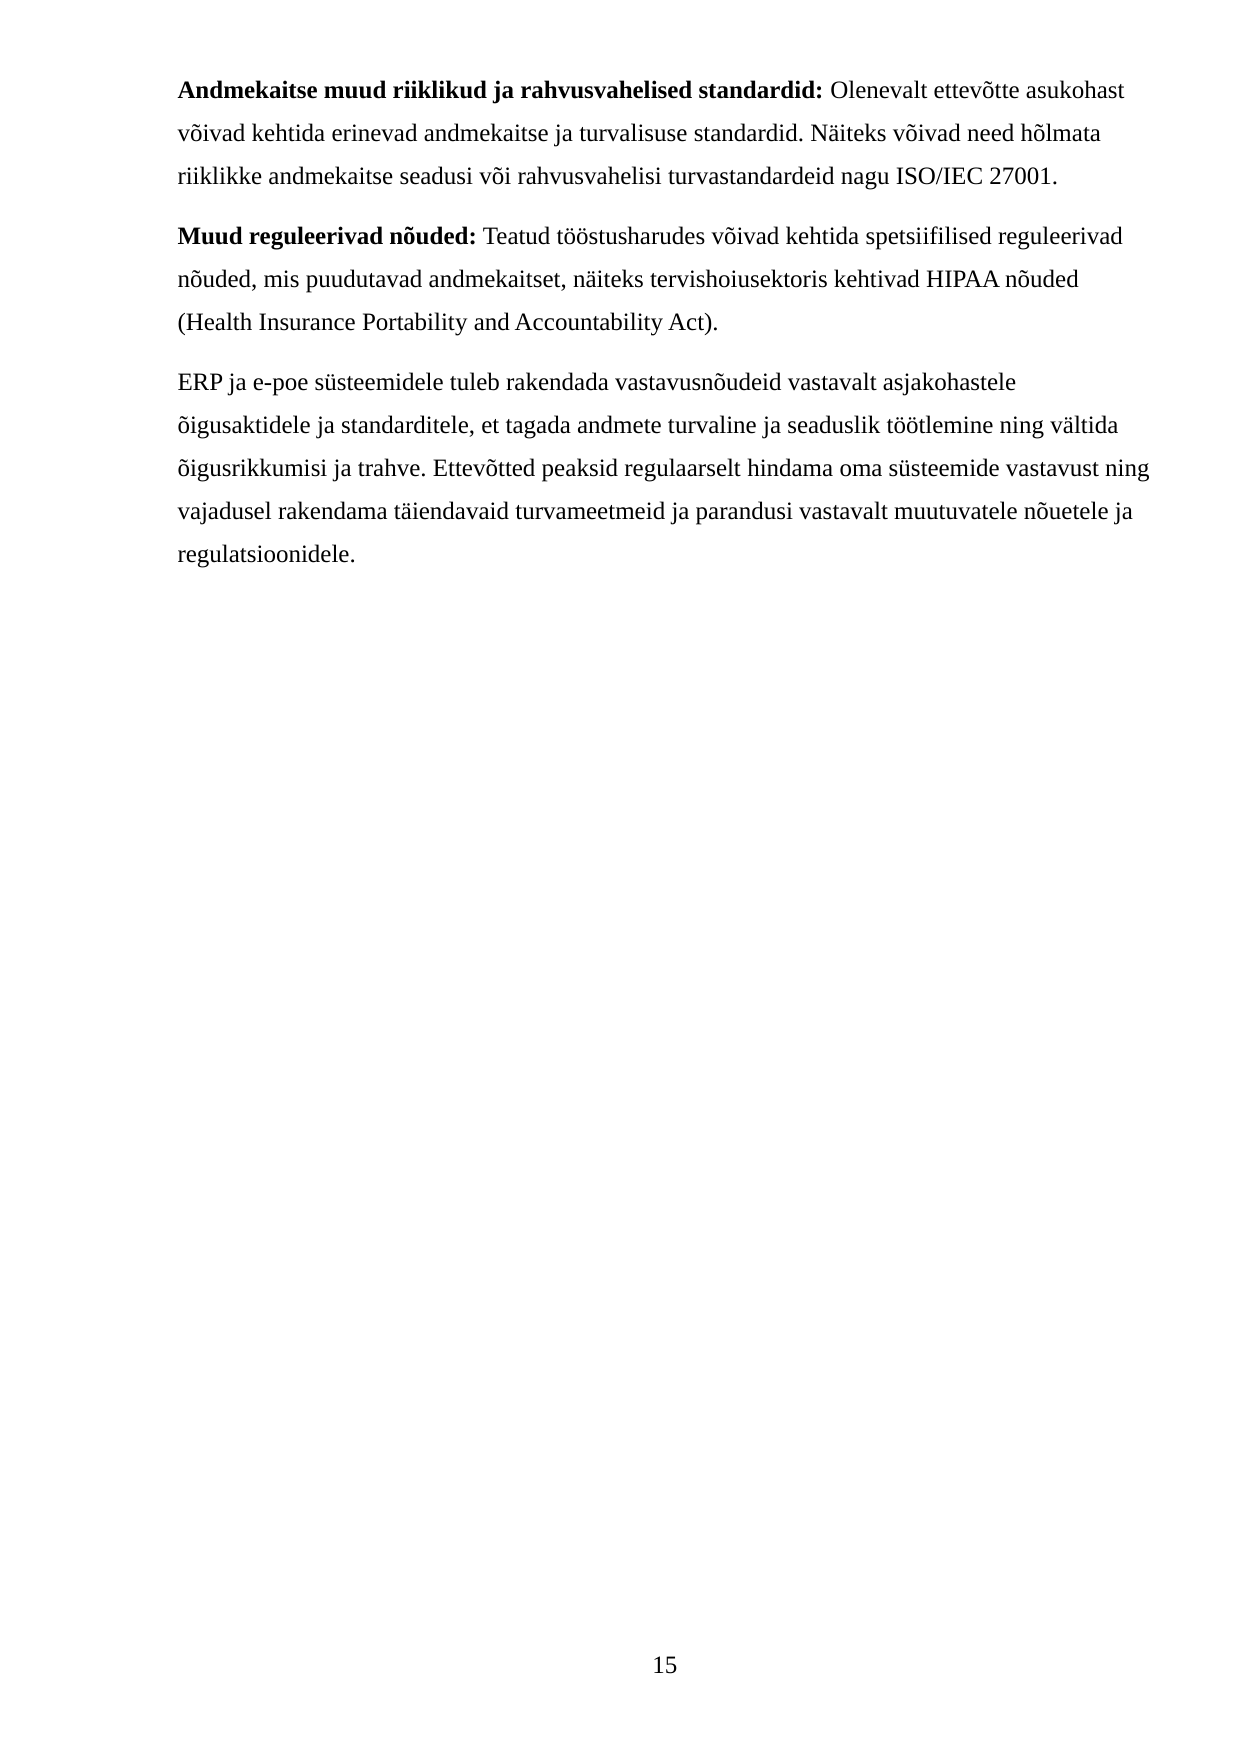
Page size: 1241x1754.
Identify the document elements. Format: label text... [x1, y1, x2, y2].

text Andmekaitse muud riiklikud ja rahvusvahelised standardid: Olenevalt ettevõtte asukohast võivad kehtida erinevad andmekaitse ja turvalisuse standardid. Näiteks võivad need hõlmata riiklikke andmekaitse seadusi või rahvusvahelisi turvastandardeid nagu ISO/IEC 27001. [177, 75, 1152, 190]
text Muud reguleerivad nõuded: Teatud tööstusharudes võivad kehtida spetsiifilised reguleerivad nõuded, mis puudutavad andmekaitset, näiteks tervishoiusektoris kehtivad HIPAA nõuded (Health Insurance Portability and Accountability Act). [177, 221, 1152, 336]
text ERP ja e-poe süsteemidele tuleb rakendada vastavusnõudeid vastavalt asjakohastele õigusaktidele ja standarditele, et tagada andmete turvaline ja seaduslik töötlemine ning vältida õigusrikkumisi ja trahve. Ettevõtted peaksid regulaarselt hindama oma süsteemide vastavust ning vajadusel rakendama täiendavaid turvameetmeid ja parandusi vastavalt muutuvatele nõuetele ja regulatsioonidele. [177, 367, 1152, 568]
